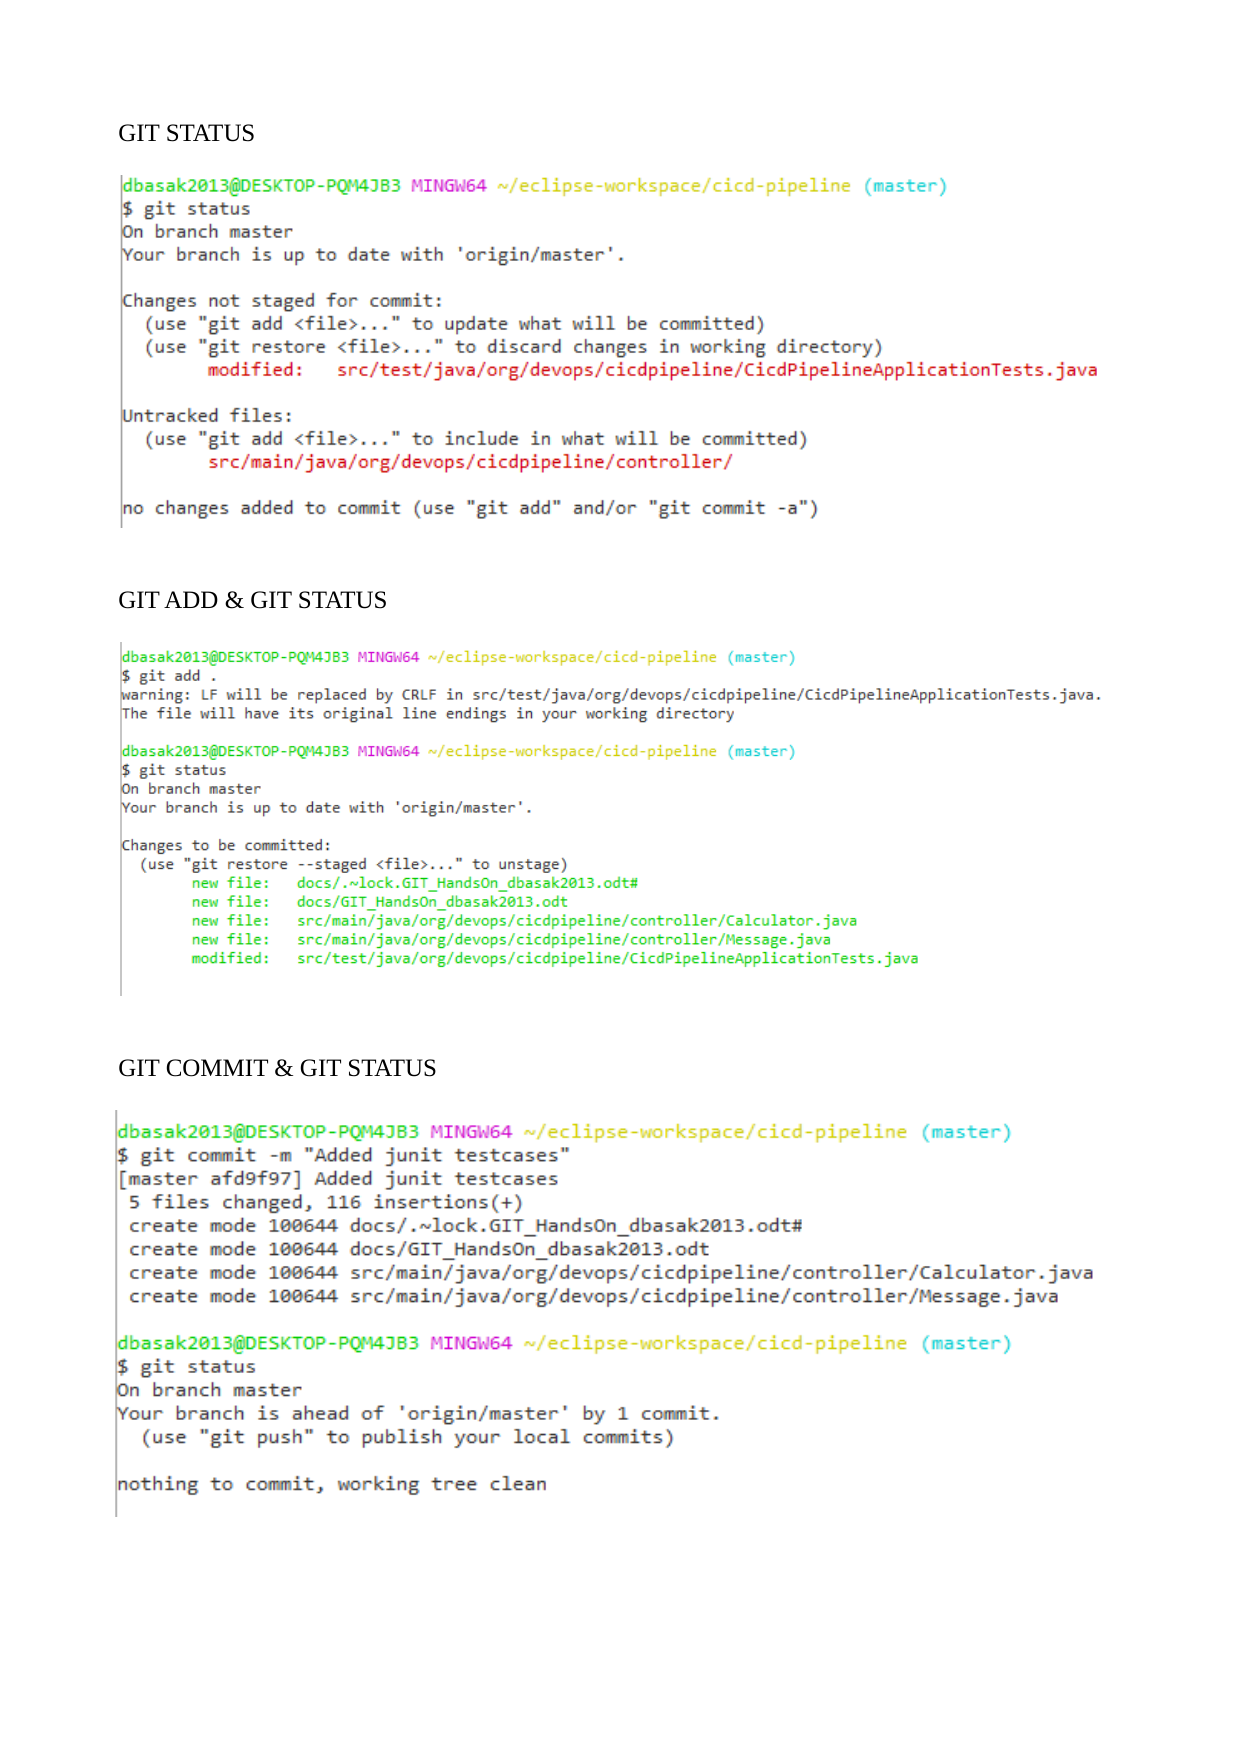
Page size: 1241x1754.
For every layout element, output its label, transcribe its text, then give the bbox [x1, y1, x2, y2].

picture [118, 175, 1123, 528]
text GIT STATUS [118, 118, 1122, 147]
picture [118, 642, 1123, 996]
picture [115, 1110, 1126, 1517]
text GIT COMMIT & GIT STATUS [118, 1053, 1122, 1081]
text GIT ADD & GIT STATUS [118, 585, 1122, 614]
